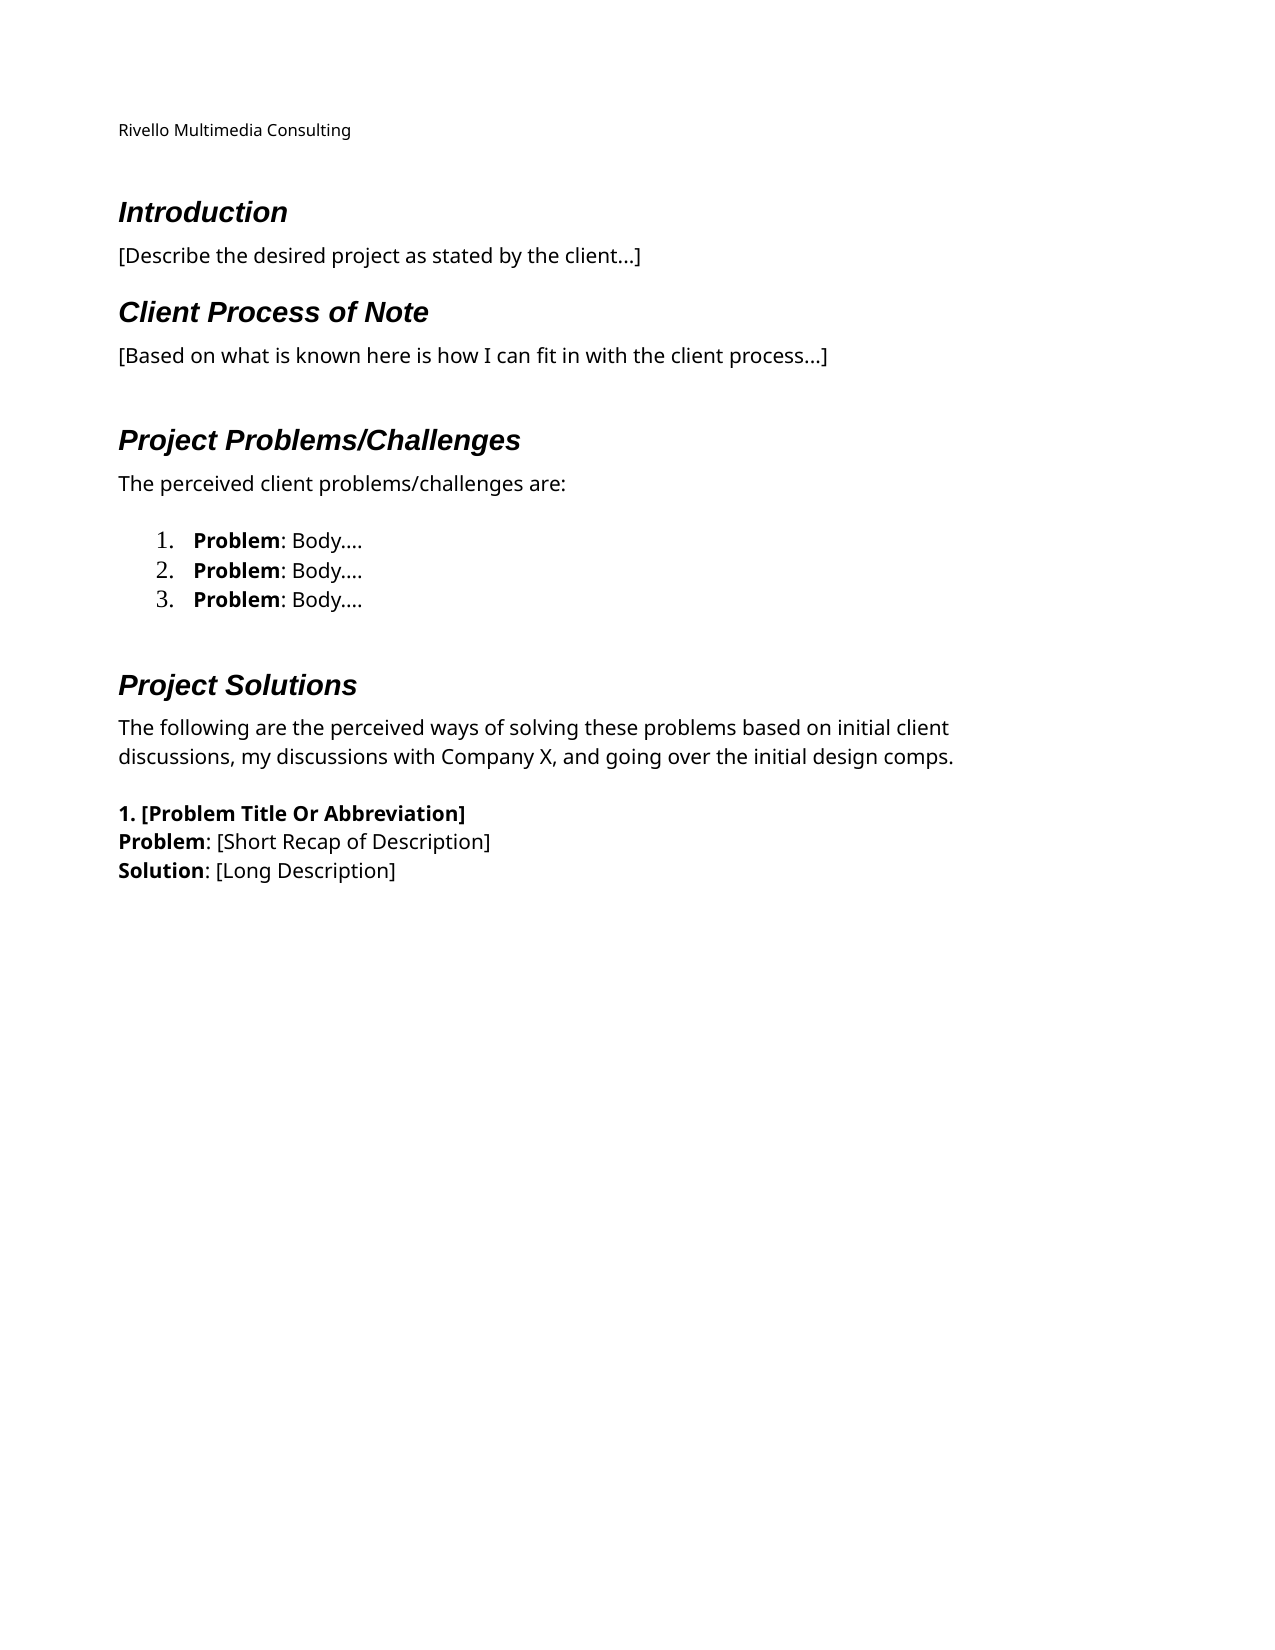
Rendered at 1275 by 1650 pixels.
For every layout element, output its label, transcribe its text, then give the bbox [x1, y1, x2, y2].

list Problem: Body.... [156, 526, 1157, 555]
subtitle Client Process of Note [118, 295, 1157, 328]
text The following are the perceived ways of solving these problems based on initial client [118, 713, 1157, 742]
text discussions, my discussions with Company X, and going over the initial design comps. [118, 742, 1157, 770]
subtitle Project Problems/Challenges [118, 423, 1157, 456]
text 1. [Problem Title Or Abbreviation] [118, 799, 1157, 827]
subtitle Project Solutions [118, 667, 1157, 701]
text The perceived client problems/challenges are: [118, 469, 1157, 497]
text [Based on what is known here is how I can fit in with the client process...] [118, 341, 1157, 369]
list Problem: Body.... [156, 584, 1157, 614]
subtitle Introduction [118, 195, 1157, 229]
text Problem: [Short Recap of Description] [118, 827, 1157, 856]
text Solution: [Long Description] [118, 856, 1157, 884]
list Problem: Body.... [156, 555, 1157, 584]
text [Describe the desired project as stated by the client...] [118, 241, 1157, 270]
